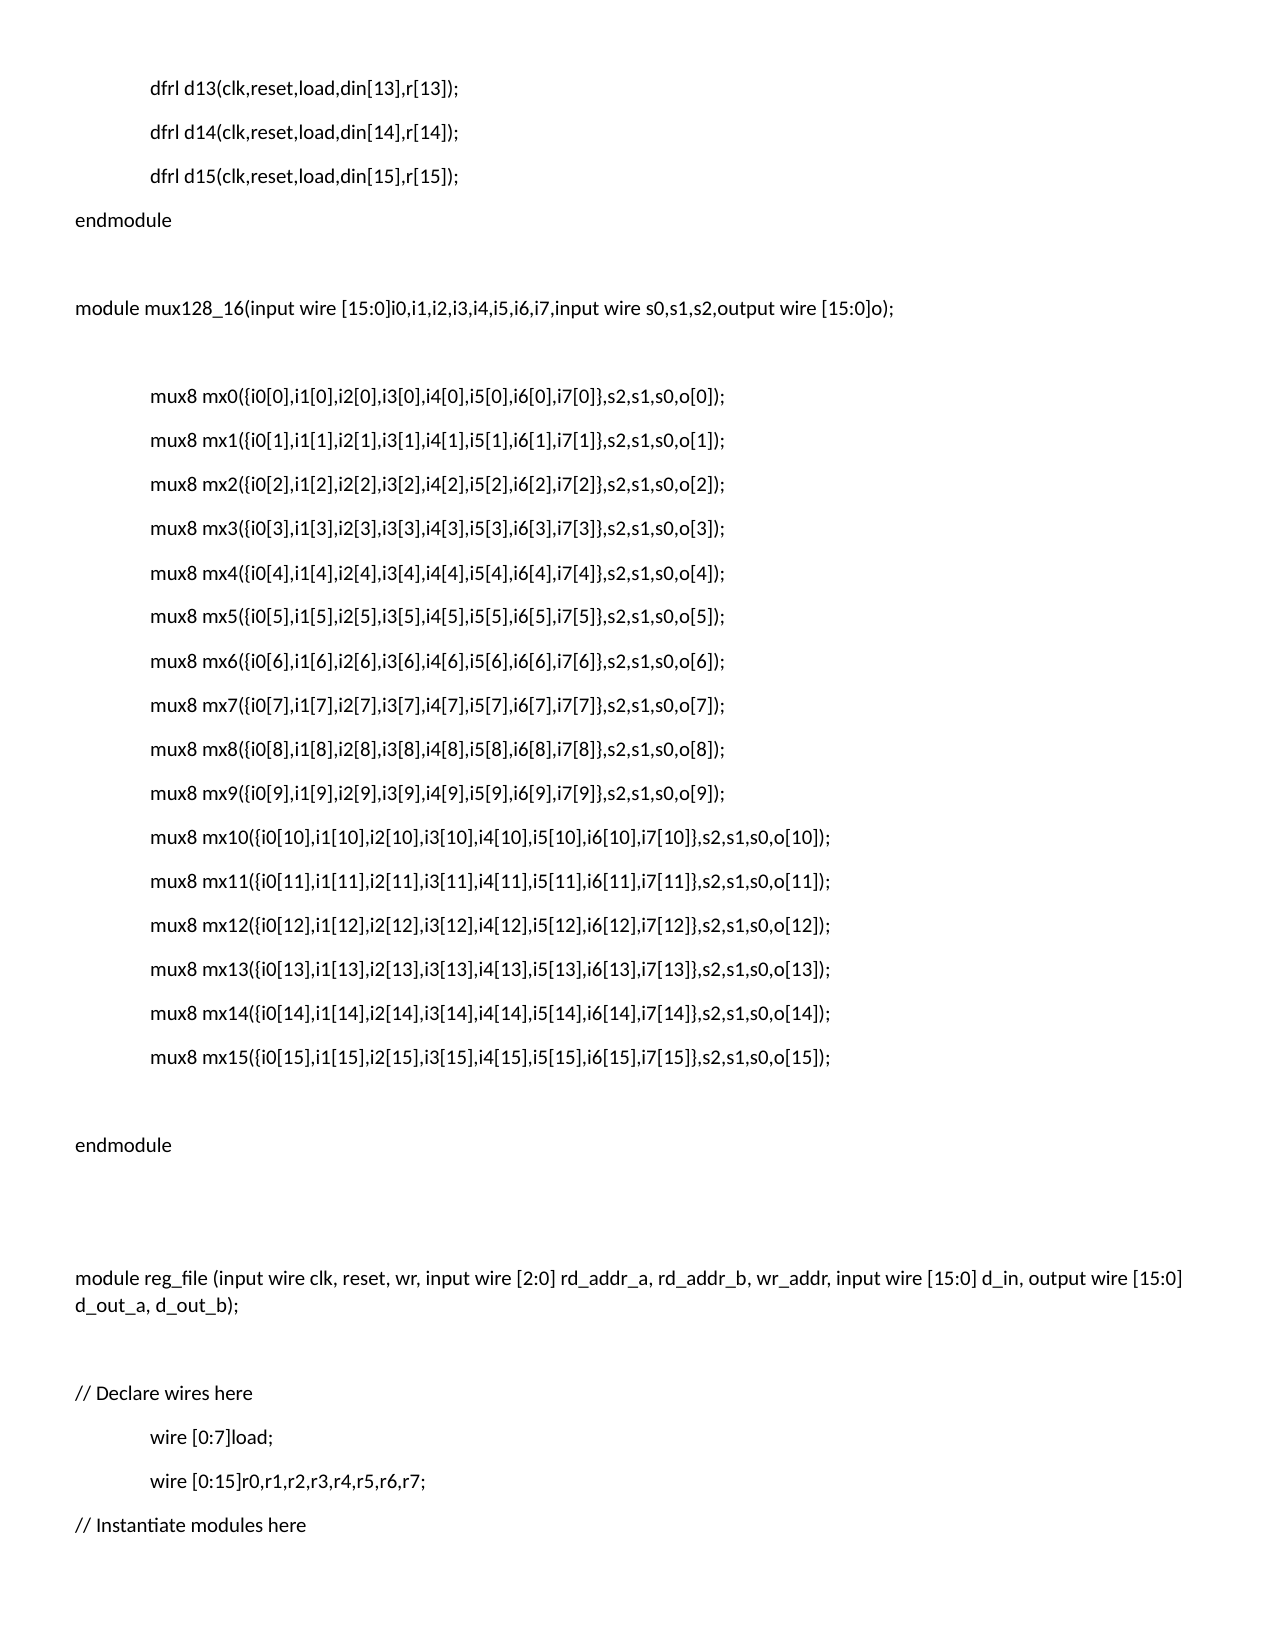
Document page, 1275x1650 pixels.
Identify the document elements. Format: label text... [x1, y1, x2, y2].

text endmodule [75, 207, 1200, 233]
text dfrl d14(clk,reset,load,din[14],r[14]); [75, 119, 1200, 144]
text mux8 mx9({i0[9],i1[9],i2[9],i3[9],i4[9],i5[9],i6[9],i7[9]},s2,s1,s0,o[9]); [75, 780, 1200, 805]
text wire [0:15]r0,r1,r2,r3,r4,r5,r6,r7; [75, 1468, 1200, 1494]
text wire [0:7]load; [75, 1424, 1200, 1450]
text module reg_file (input wire clk, reset, wr, input wire [2:0] rd_addr_a, rd_addr_b, wr_addr, input wire [15:0] d_in, output wire [15:0] d_out_a, d_out_b); [75, 1265, 1200, 1317]
text mux8 mx11({i0[11],i1[11],i2[11],i3[11],i4[11],i5[11],i6[11],i7[11]},s2,s1,s0,o[11]); [75, 868, 1200, 893]
text mux8 mx6({i0[6],i1[6],i2[6],i3[6],i4[6],i5[6],i6[6],i7[6]},s2,s1,s0,o[6]); [75, 648, 1200, 673]
text // Declare wires here [75, 1380, 1200, 1406]
text // Instantiate modules here [75, 1512, 1200, 1538]
text mux8 mx10({i0[10],i1[10],i2[10],i3[10],i4[10],i5[10],i6[10],i7[10]},s2,s1,s0,o[10]); [75, 824, 1200, 849]
text mux8 mx7({i0[7],i1[7],i2[7],i3[7],i4[7],i5[7],i6[7],i7[7]},s2,s1,s0,o[7]); [75, 692, 1200, 717]
text mux8 mx4({i0[4],i1[4],i2[4],i3[4],i4[4],i5[4],i6[4],i7[4]},s2,s1,s0,o[4]); [75, 560, 1200, 585]
text mux8 mx1({i0[1],i1[1],i2[1],i3[1],i4[1],i5[1],i6[1],i7[1]},s2,s1,s0,o[1]); [75, 427, 1200, 453]
text mux8 mx13({i0[13],i1[13],i2[13],i3[13],i4[13],i5[13],i6[13],i7[13]},s2,s1,s0,o[13]); [75, 956, 1200, 982]
text mux8 mx0({i0[0],i1[0],i2[0],i3[0],i4[0],i5[0],i6[0],i7[0]},s2,s1,s0,o[0]); [75, 383, 1200, 409]
text mux8 mx3({i0[3],i1[3],i2[3],i3[3],i4[3],i5[3],i6[3],i7[3]},s2,s1,s0,o[3]); [75, 516, 1200, 541]
text module mux128_16(input wire [15:0]i0,i1,i2,i3,i4,i5,i6,i7,input wire s0,s1,s2,output wire [15:0]o); [75, 295, 1200, 321]
text dfrl d15(clk,reset,load,din[15],r[15]); [75, 163, 1200, 188]
text mux8 mx8({i0[8],i1[8],i2[8],i3[8],i4[8],i5[8],i6[8],i7[8]},s2,s1,s0,o[8]); [75, 736, 1200, 761]
text endmodule [75, 1132, 1200, 1158]
text mux8 mx5({i0[5],i1[5],i2[5],i3[5],i4[5],i5[5],i6[5],i7[5]},s2,s1,s0,o[5]); [75, 604, 1200, 629]
text mux8 mx15({i0[15],i1[15],i2[15],i3[15],i4[15],i5[15],i6[15],i7[15]},s2,s1,s0,o[15]); [75, 1044, 1200, 1070]
text mux8 mx14({i0[14],i1[14],i2[14],i3[14],i4[14],i5[14],i6[14],i7[14]},s2,s1,s0,o[14]); [75, 1000, 1200, 1026]
text dfrl d13(clk,reset,load,din[13],r[13]); [75, 75, 1200, 100]
text mux8 mx2({i0[2],i1[2],i2[2],i3[2],i4[2],i5[2],i6[2],i7[2]},s2,s1,s0,o[2]); [75, 472, 1200, 497]
text mux8 mx12({i0[12],i1[12],i2[12],i3[12],i4[12],i5[12],i6[12],i7[12]},s2,s1,s0,o[12]); [75, 912, 1200, 938]
